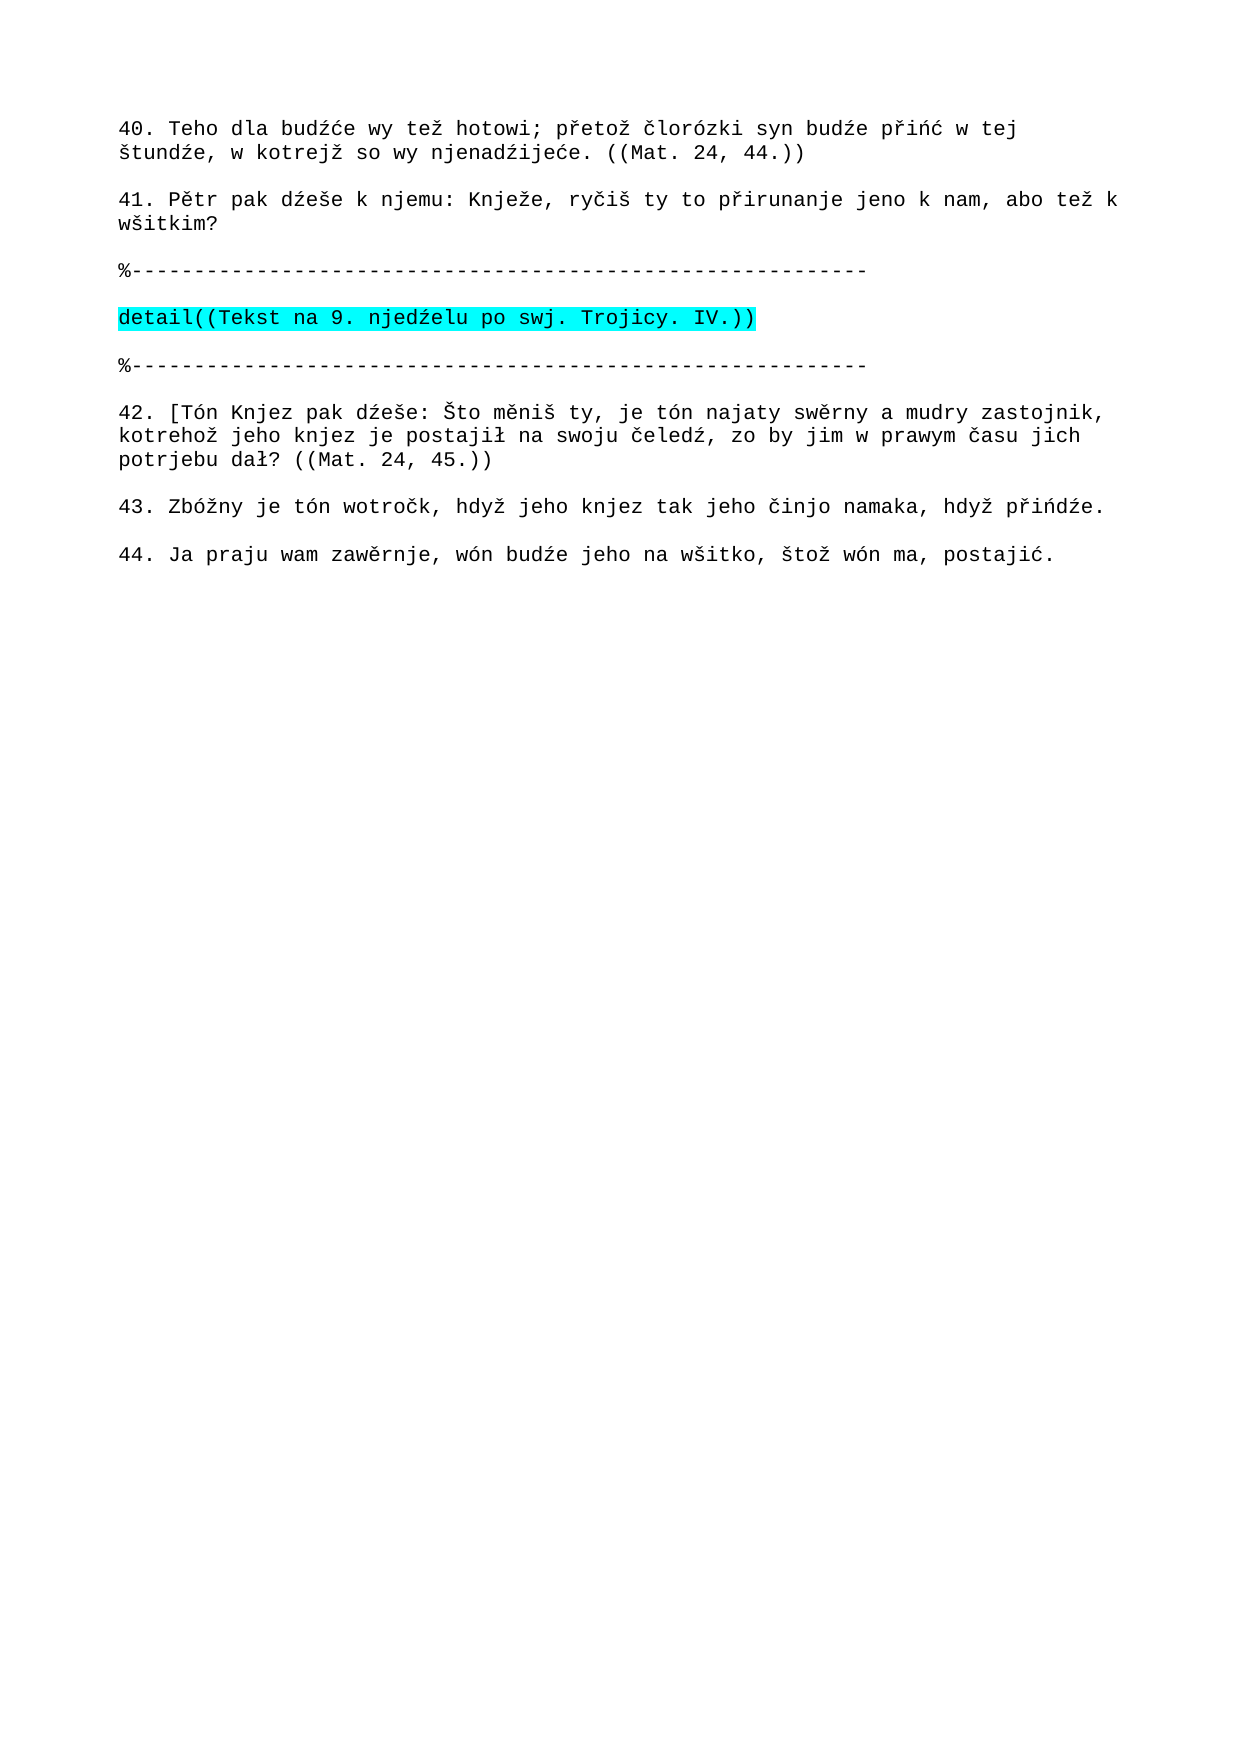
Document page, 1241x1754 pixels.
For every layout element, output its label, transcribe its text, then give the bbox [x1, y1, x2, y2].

text 41. Pětr pak dźeše k njemu: Knježe, ryčiš ty to přirunanje jeno k nam, abo tež k wšitkim? [118, 189, 1122, 236]
text %----------------------------------------------------------- [118, 260, 1122, 284]
text detail((Tekst na 9. njedźelu po swj. Trojicy. IV.)) [118, 307, 1122, 331]
text 44. Ja praju wam zawěrnje, wón budźe jeho na wšitko, štož wón ma, postajić. [118, 544, 1122, 567]
text 43. Zbóžny je tón wotročk, hdyž jeho knjez tak jeho činjo namaka, hdyž přińdźe. [118, 496, 1122, 520]
text %----------------------------------------------------------- [118, 354, 1122, 378]
text 40. Teho dla budźće wy tež hotowi; přetož člorózki syn budźe přińć w tej štundźe, w kotrejž so wy njenadźijeće. ((Mat. 24, 44.)) [118, 118, 1122, 165]
text 42. [Tón Knjez pak dźeše: Što měniš ty, je tón najaty swěrny a mudry zastojnik, kotrehož jeho knjez je postajił na swoju čeledź, zo by jim w prawym času jich potrjebu dał? ((Mat. 24, 45.)) [118, 402, 1122, 473]
